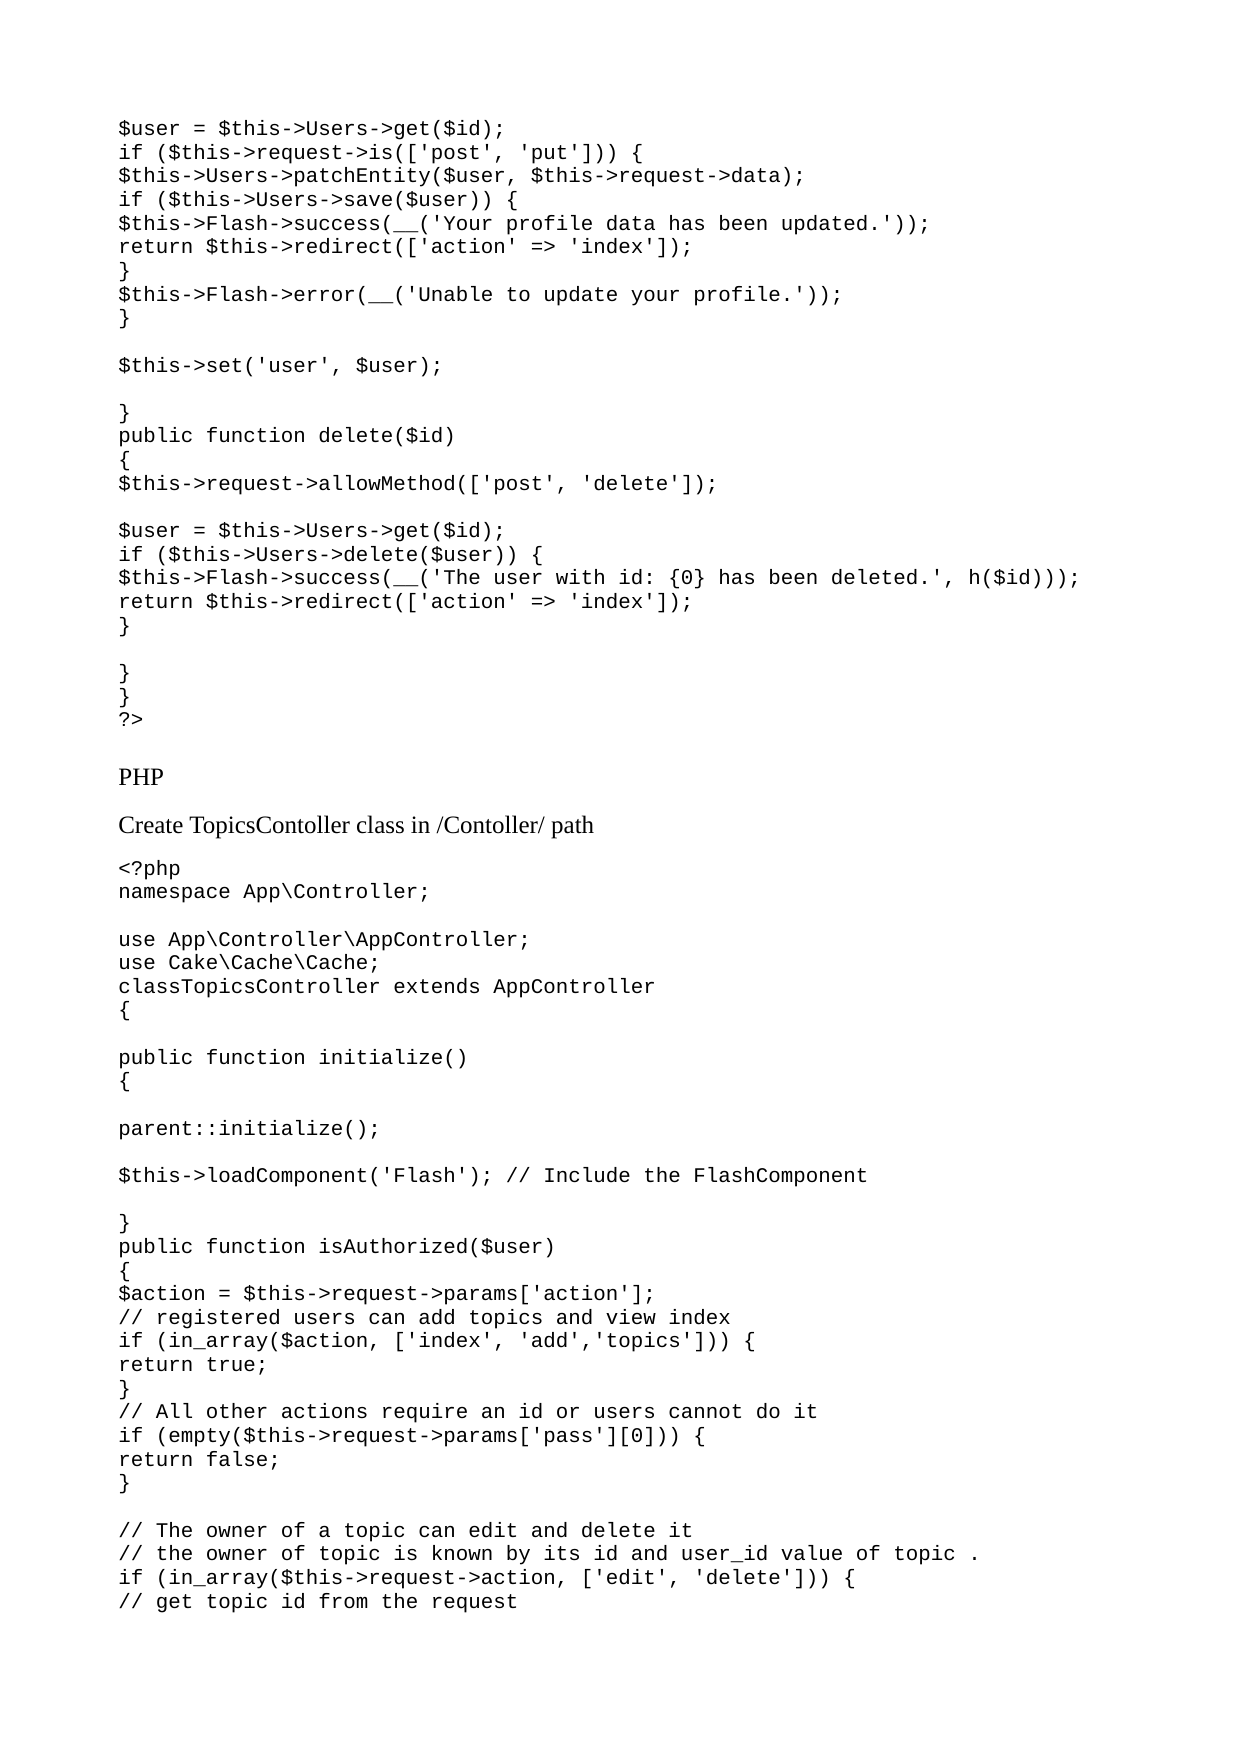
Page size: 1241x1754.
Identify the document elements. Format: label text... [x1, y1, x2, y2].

text parent::initialize(); [118, 1118, 1122, 1141]
text $this->Flash->error(__('Unable to update your profile.')); [118, 284, 1122, 307]
text return $this->redirect(['action' => 'index']); [118, 236, 1122, 260]
text } [118, 402, 1122, 426]
text if ($this->request->is(['post', 'put'])) { [118, 142, 1122, 165]
text // All other actions require an id or users cannot do it [118, 1401, 1122, 1425]
text { [118, 999, 1122, 1023]
text $user = $this->Users->get($id); [118, 520, 1122, 544]
text PHP [118, 762, 1122, 791]
text public function delete($id) [118, 426, 1122, 449]
text $this->loadComponent('Flash'); // Include the FlashComponent [118, 1165, 1122, 1189]
text use Cake\Cache\Cache; [118, 952, 1122, 976]
text <?php [118, 858, 1122, 881]
text if (in_array($this->request->action, ['edit', 'delete'])) { [118, 1567, 1122, 1591]
text ?> [118, 709, 1122, 733]
text public function initialize() [118, 1047, 1122, 1070]
text // The owner of a topic can edit and delete it [118, 1520, 1122, 1543]
text // the owner of topic is known by its id and user_id value of topic . [118, 1543, 1122, 1567]
text use App\Controller\AppController; [118, 928, 1122, 952]
text } [118, 662, 1122, 686]
text // get topic id from the request [118, 1591, 1122, 1614]
text // registered users can add topics and view index [118, 1307, 1122, 1331]
text if ($this->Users->save($user)) { [118, 189, 1122, 213]
text if (empty($this->request->params['pass'][0])) { [118, 1425, 1122, 1449]
text $this->set('user', $user); [118, 354, 1122, 378]
text $this->Flash->success(__('Your profile data has been updated.')); [118, 213, 1122, 236]
text $action = $this->request->params['action']; [118, 1283, 1122, 1307]
text namespace App\Controller; [118, 881, 1122, 905]
text } [118, 615, 1122, 638]
text $this->Users->patchEntity($user, $this->request->data); [118, 165, 1122, 189]
text } [118, 1212, 1122, 1236]
text } [118, 1472, 1122, 1496]
text if (in_array($action, ['index', 'add','topics'])) { [118, 1331, 1122, 1354]
text Create TopicsContoller class in /Contoller/ path [118, 810, 1122, 839]
text if ($this->Users->delete($user)) { [118, 544, 1122, 567]
text { [118, 1070, 1122, 1094]
text return false; [118, 1449, 1122, 1472]
text } [118, 1378, 1122, 1401]
text } [118, 686, 1122, 709]
text } [118, 260, 1122, 284]
text public function isAuthorized($user) [118, 1236, 1122, 1259]
text } [118, 307, 1122, 331]
text $user = $this->Users->get($id); [118, 118, 1122, 142]
text classTopicsController extends AppController [118, 976, 1122, 999]
text { [118, 1259, 1122, 1283]
text return true; [118, 1354, 1122, 1378]
text return $this->redirect(['action' => 'index']); [118, 591, 1122, 615]
text { [118, 449, 1122, 473]
text $this->request->allowMethod(['post', 'delete']); [118, 473, 1122, 496]
text $this->Flash->success(__('The user with id: {0} has been deleted.', h($id))); [118, 567, 1122, 591]
